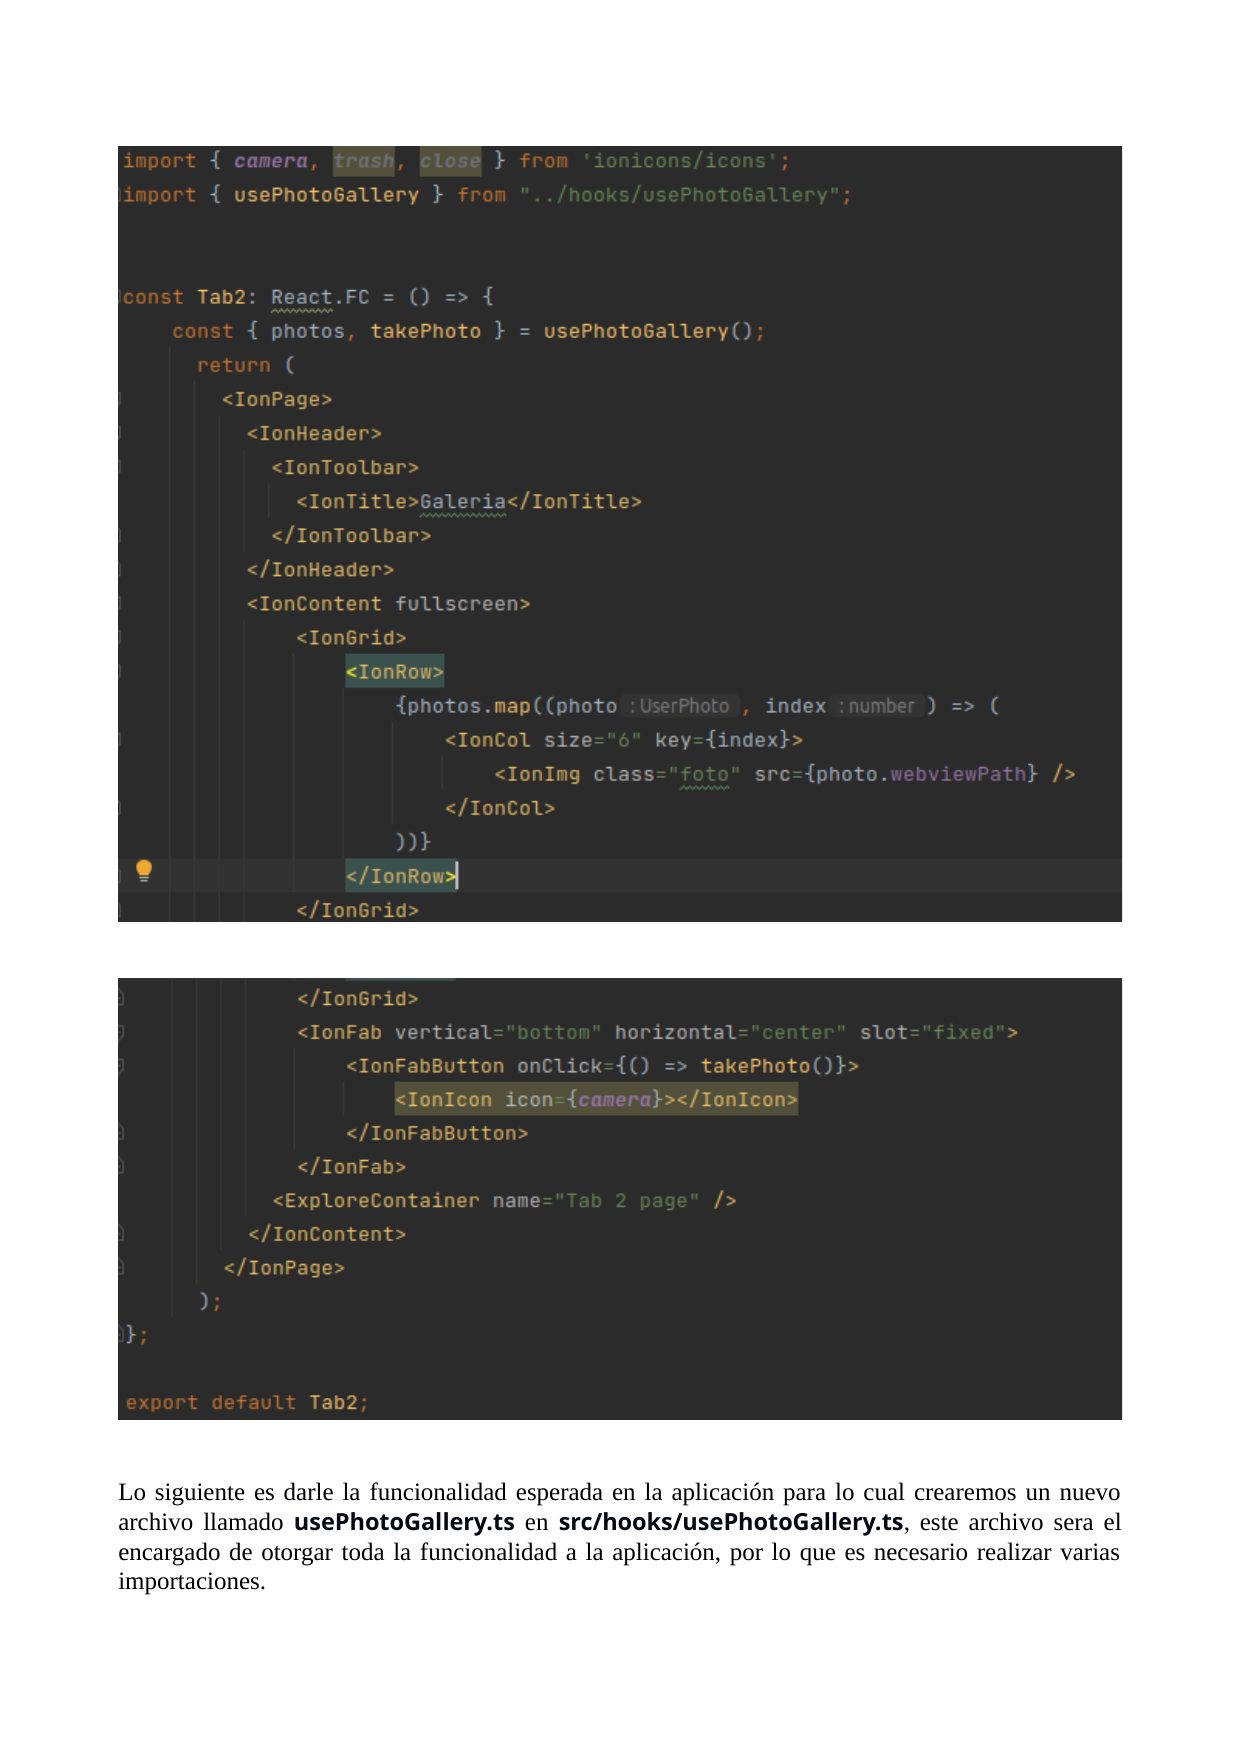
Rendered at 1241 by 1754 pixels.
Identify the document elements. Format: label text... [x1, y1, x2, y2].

picture [118, 146, 1123, 922]
text Lo siguiente es darle la funcionalidad esperada en la aplicación para lo cual crearemos un nuevo archivo llamado usePhotoGallery.ts en src/hooks/usePhotoGallery.ts, este archivo sera el encargado de otorgar toda la funcionalidad a la aplicación, por lo que es necesario realizar varias importaciones. [118, 1477, 1122, 1595]
picture [118, 978, 1123, 1420]
